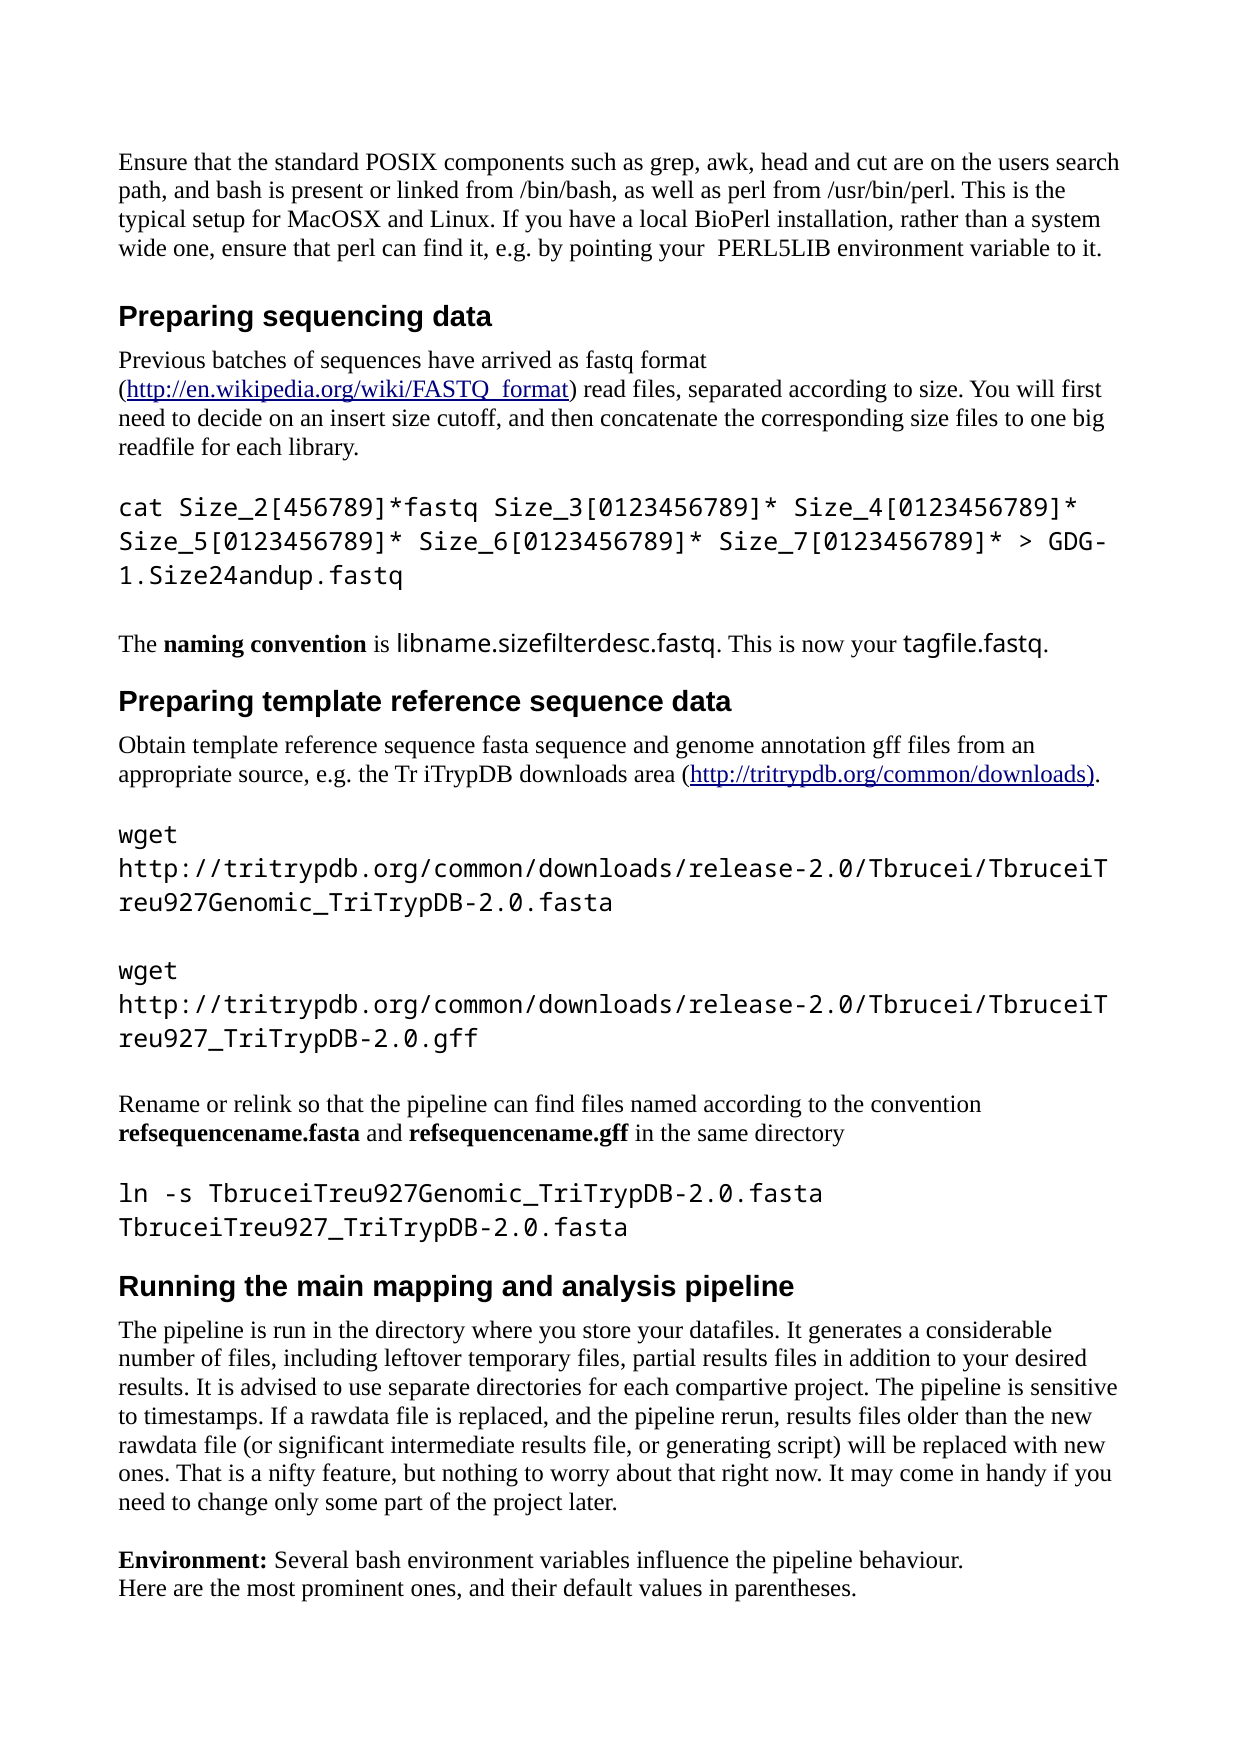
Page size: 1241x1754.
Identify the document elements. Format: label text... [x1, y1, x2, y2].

text cat Size_2[456789]*fastq Size_3[0123456789]* Size_4[0123456789]* Size_5[0123456789]* Size_6[0123456789]* Size_7[0123456789]* > GDG-1.Size24andup.fastq [118, 489, 1122, 591]
text The pipeline is run in the directory where you store your datafiles. It generates a considerable number of files, including leftover temporary files, partial results files in addition to your desired results. It is advised to use separate directories for each compartive project. The pipeline is sensitive to timestamps. If a rawdata file is replaced, and the pipeline rerun, results files older than the new rawdata file (or significant intermediate results file, or generating script) will be replaced with new ones. That is a nifty feature, but nothing to worry about that right now. It may come in handy if you need to change only some part of the project later. [118, 1315, 1122, 1516]
subtitle Preparing sequencing data [118, 299, 1122, 333]
text Rename or relink so that the pipeline can find files named according to the convention [118, 1089, 1122, 1118]
subtitle Preparing template reference sequence data [118, 684, 1122, 718]
subtitle Running the main mapping and analysis pipeline [118, 1269, 1122, 1302]
text wget http://tritrypdb.org/common/downloads/release-2.0/Tbrucei/TbruceiTreu927Genomic_TriTrypDB-2.0.fasta [118, 817, 1122, 919]
text Ensure that the standard POSIX components such as grep, awk, head and cut are on the users search path, and bash is present or linked from /bin/bash, as well as perl from /usr/bin/perl. This is the typical setup for MacOSX and Linux. If you have a local BioPerl installation, rather than a system wide one, ensure that perl can find it, e.g. by pointing your PERL5LIB environment variable to it. [118, 147, 1122, 262]
text The naming convention is libname.sizefilterdesc.fastq. This is now your tagfile.fastq. [118, 625, 1122, 659]
text refsequencename.fasta and refsequencename.gff in the same directory [118, 1118, 1122, 1147]
text Previous batches of sequences have arrived as fastq format (http://en.wikipedia.org/wiki/FASTQ_format) read files, separated according to size. You will first need to decide on an insert size cutoff, and then concatenate the corresponding size files to one big readfile for each library. [118, 345, 1122, 460]
text ln -s TbruceiTreu927Genomic_TriTrypDB-2.0.fasta TbruceiTreu927_TriTrypDB-2.0.fasta [118, 1176, 1122, 1244]
text Here are the most prominent ones, and their default values in parentheses. [118, 1573, 1122, 1602]
text Obtain template reference sequence fasta sequence and genome annotation gff files from an appropriate source, e.g. the Tr iTrypDB downloads area (http://tritrypdb.org/common/downloads). [118, 731, 1122, 788]
text wget http://tritrypdb.org/common/downloads/release-2.0/Tbrucei/TbruceiTreu927_TriTrypDB-2.0.gff [118, 953, 1122, 1055]
text Environment: Several bash environment variables influence the pipeline behaviour. [118, 1545, 1122, 1573]
